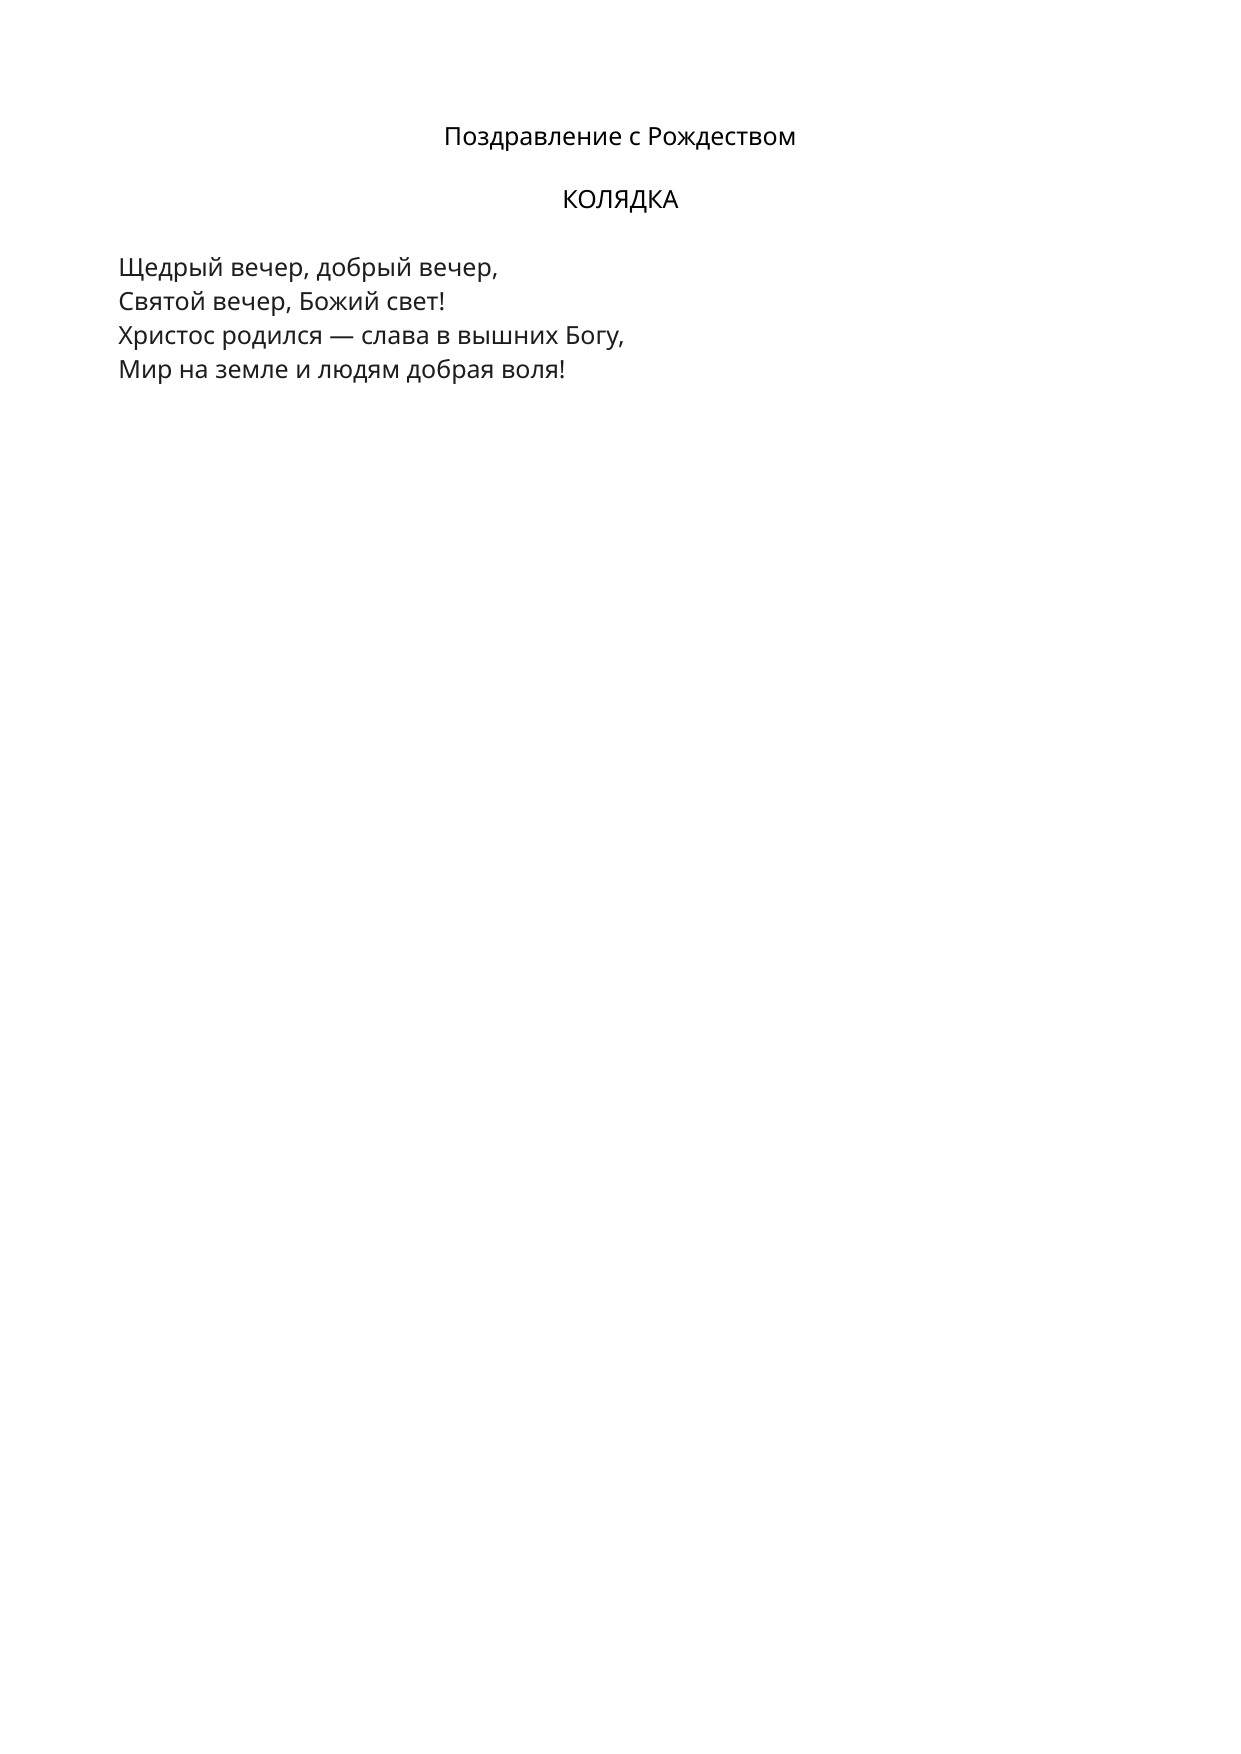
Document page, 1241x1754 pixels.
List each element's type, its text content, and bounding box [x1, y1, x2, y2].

text КОЛЯДКА [118, 182, 1122, 216]
text Щедрый вечер, добрый вечер, Святой вечер, Божий свет! Христос родился — слава в вышних Богу, Мир на земле и людям добрая воля! [118, 250, 1122, 386]
